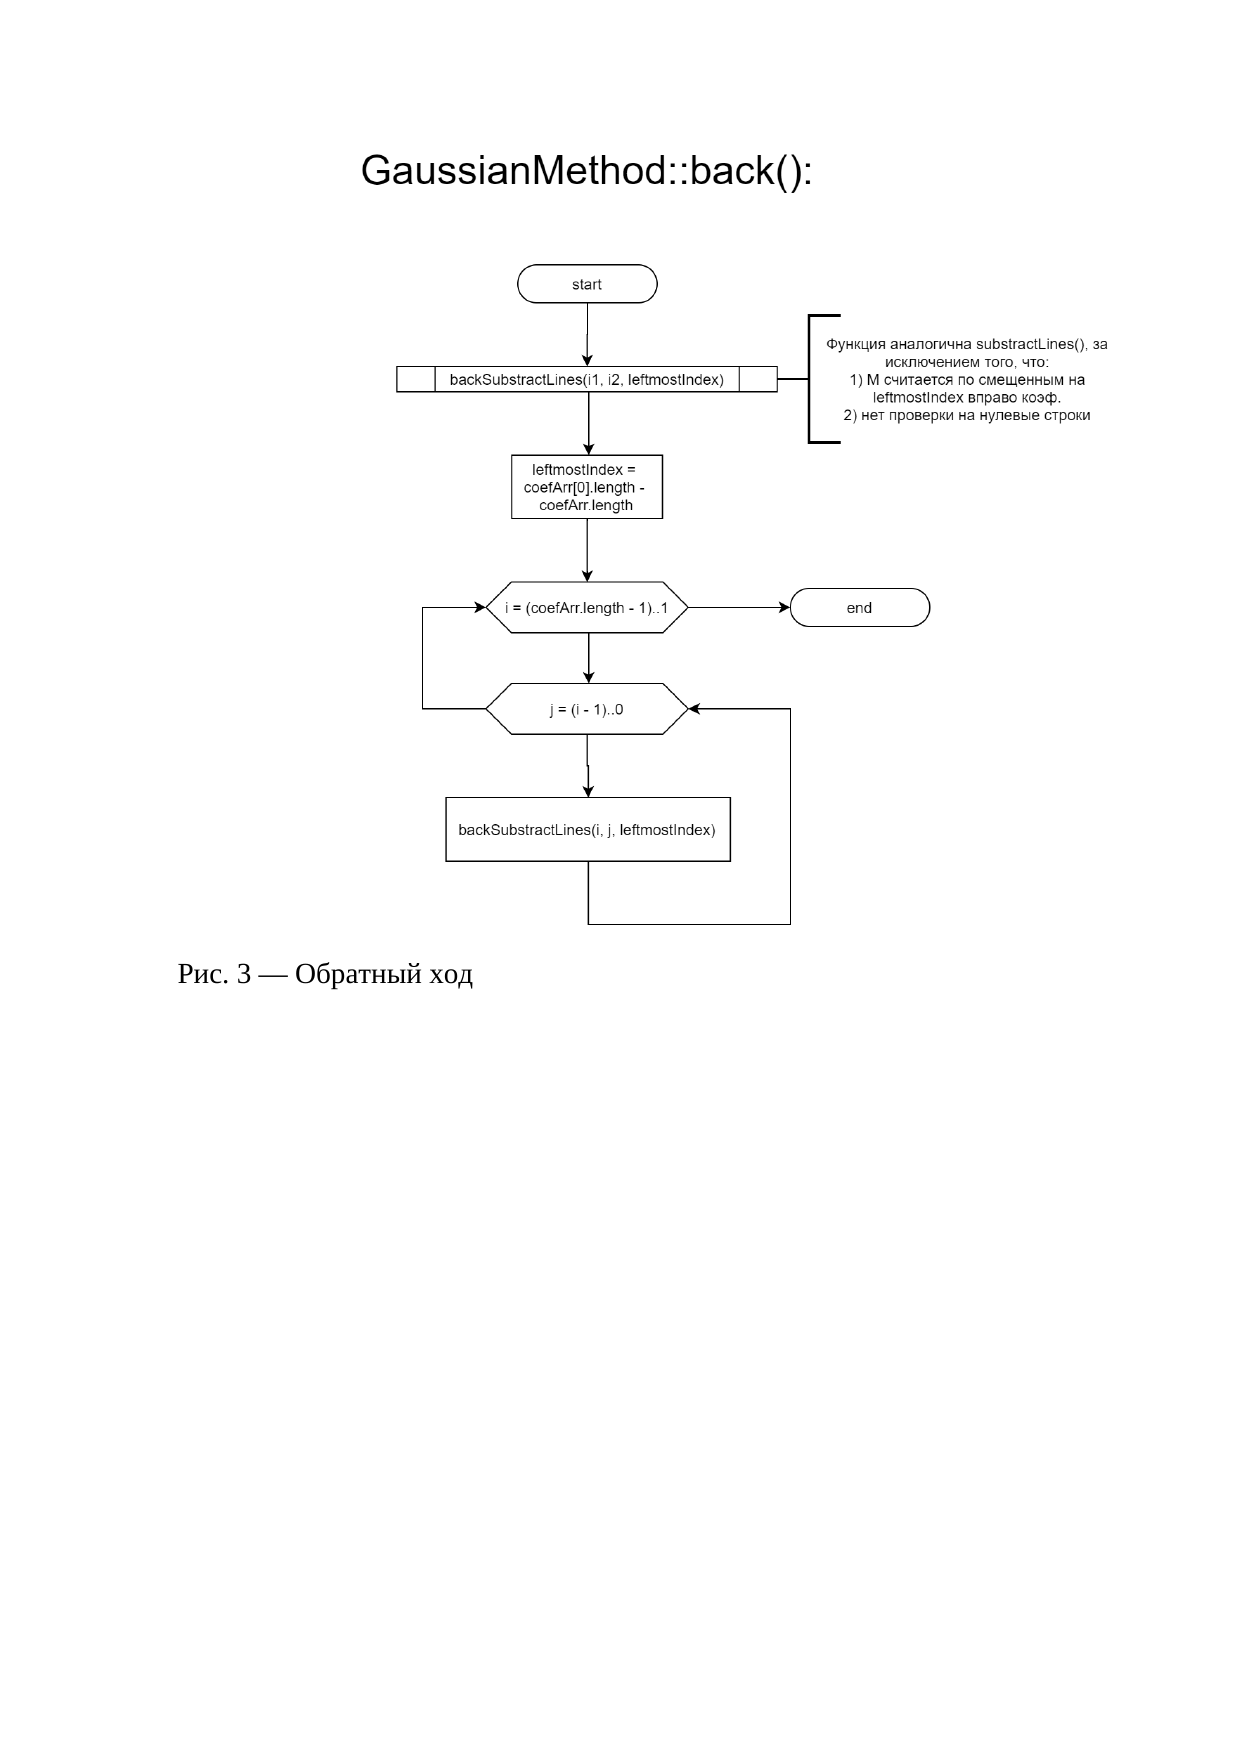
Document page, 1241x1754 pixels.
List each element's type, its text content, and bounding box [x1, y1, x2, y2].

text Рис. 3 — Обратный ход [177, 954, 1152, 989]
picture [177, 118, 1152, 954]
